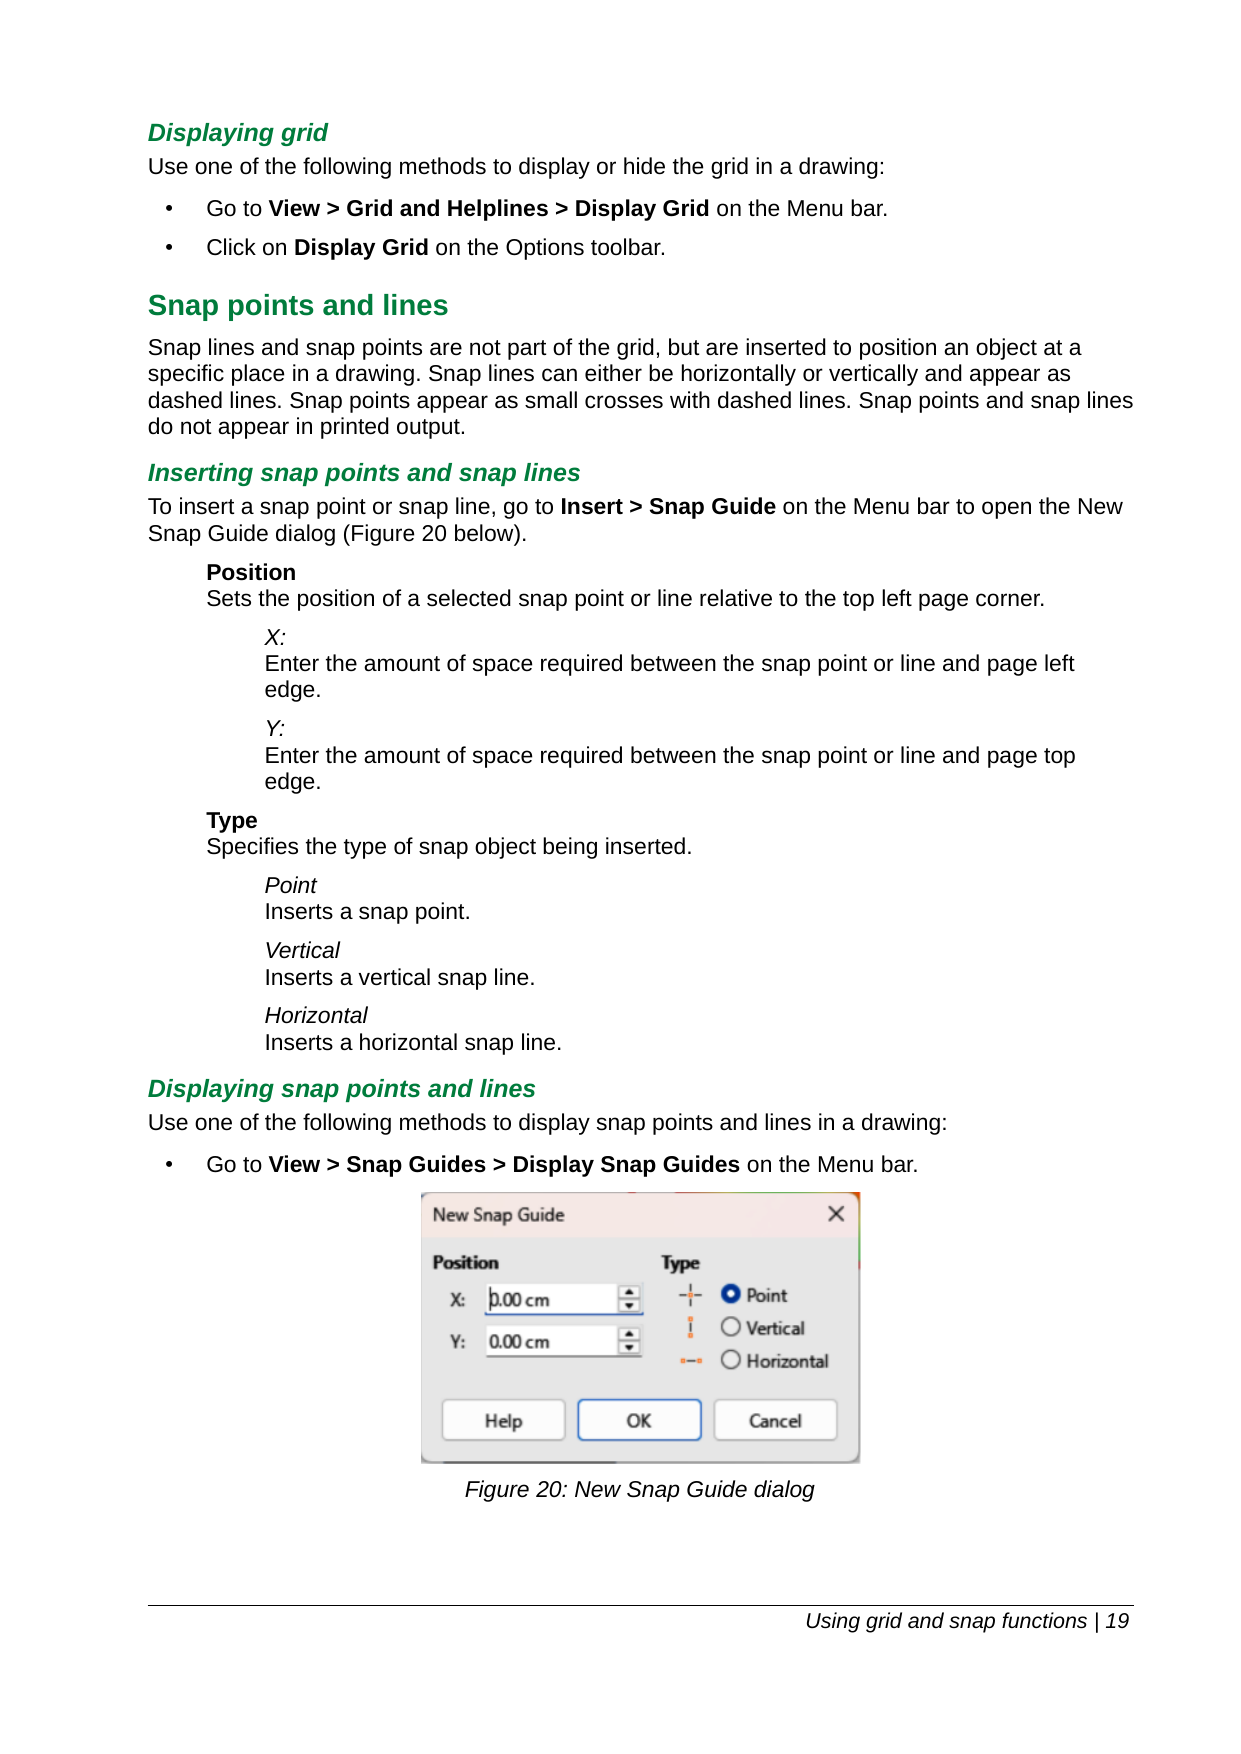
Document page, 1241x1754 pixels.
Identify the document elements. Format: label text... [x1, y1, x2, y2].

text Snap lines and snap points are not part of the grid, but are inserted to position an object at a specific place in a drawing. Snap lines can either be horizontally or vertically and appear as dashed lines. Snap points appear as small crosses with dashed lines. Snap points and snap lines do not appear in printed output. [148, 334, 1134, 439]
text Vertical [264, 937, 1134, 963]
text Point [264, 872, 1134, 898]
text Sets the position of a selected snap point or line relative to the top left page corner. [206, 585, 1134, 611]
text Enter the amount of space required between the snap point or line and page top edge. [264, 742, 1134, 794]
subtitle Displaying grid [148, 118, 1134, 147]
text Enter the amount of space required between the snap point or line and page left edge. [264, 650, 1134, 703]
text X: [264, 624, 1134, 650]
text Use one of the following methods to display snap points and lines in a drawing: [148, 1109, 1134, 1135]
text To insert a snap point or snap line, go to Insert > Snap Guide on the Menu bar to open the New Snap Guide dialog (Figure 20 below). [148, 493, 1134, 546]
text Use one of the following methods to display or hide the grid in a drawing: [148, 153, 1134, 179]
text Type [206, 807, 1134, 833]
text Inserts a snap point. [264, 898, 1134, 925]
subtitle Snap points and lines [148, 288, 1134, 322]
text Position [206, 558, 1134, 585]
text Figure 20: New Snap Guide dialog [421, 1476, 861, 1502]
text Inserts a horizontal snap line. [264, 1029, 1134, 1055]
list Go to View > Grid and Helplines > Display Grid on the Menu bar. [162, 192, 1134, 221]
text Horizontal [264, 1002, 1134, 1029]
text Inserts a vertical snap line. [264, 963, 1134, 990]
list Click on Display Grid on the Options toolbar. [162, 231, 1134, 263]
text Y: [264, 715, 1134, 742]
list Go to View > Snap Guides > Display Snap Guides on the Menu bar. [162, 1148, 1134, 1180]
text Specifies the type of snap object being inserted. [206, 833, 1134, 859]
subtitle Displaying snap points and lines [148, 1074, 1134, 1103]
picture [421, 1192, 861, 1464]
subtitle Inserting snap points and snap lines [148, 458, 1134, 487]
